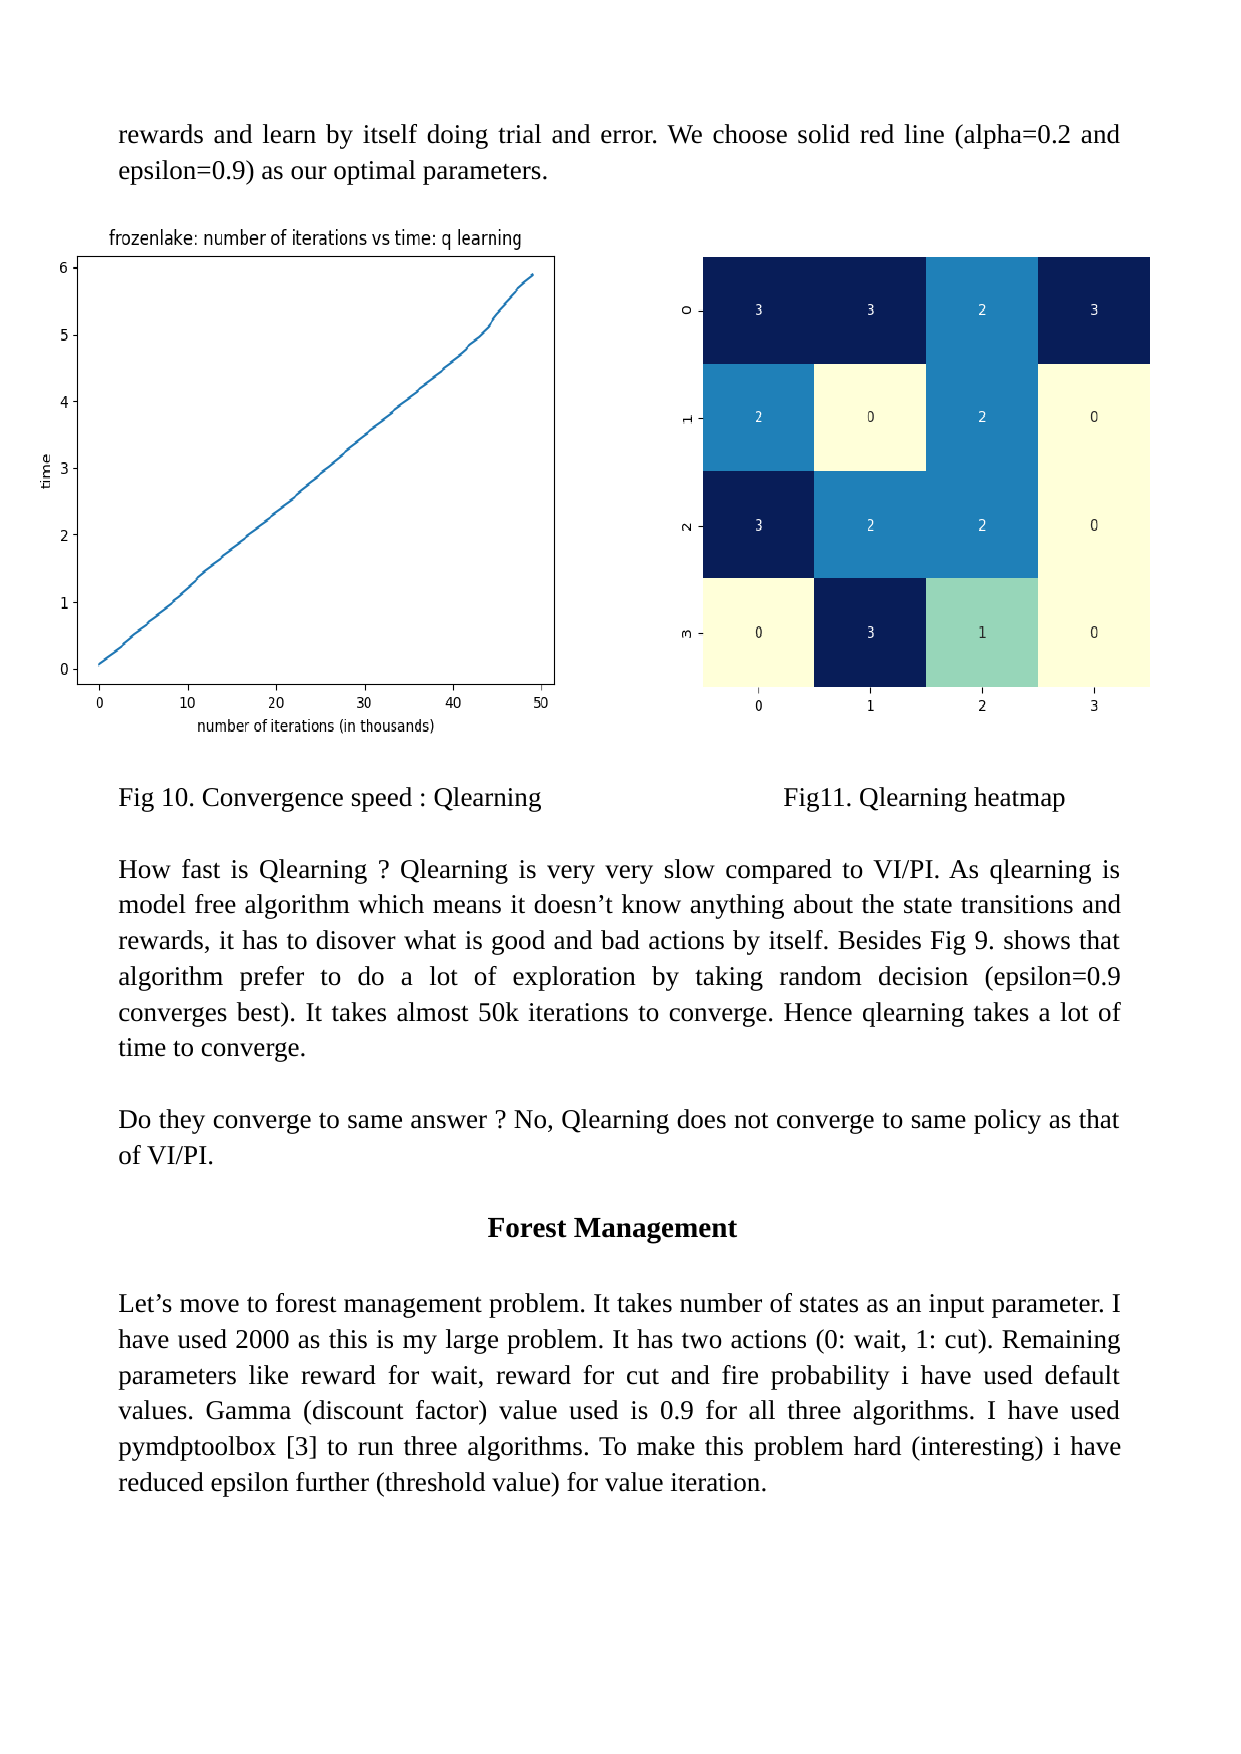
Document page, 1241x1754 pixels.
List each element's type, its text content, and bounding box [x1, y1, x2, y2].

text Do they converge to same answer ? No, Qlearning does not converge to same policy as that of VI/PI. [118, 1103, 1122, 1170]
text Let’s move to forest management problem. It takes number of states as an input parameter. I have used 2000 as this is my large problem. It has two actions (0: wait, 1: cut). Remaining parameters like reward for wait, reward for cut and fire probability i have used default values. Gamma (discount factor) value used is 0.9 for all three algorithms. I have used pymdptoolbox [3] to run three algorithms. To make this problem hard (interesting) i have reduced epsilon further (threshold value) for value iteration. [118, 1287, 1122, 1497]
text rewards and learn by itself doing trial and error. We choose solid red line (alpha=0.2 and epsilon=0.9) as our optimal parameters. [118, 118, 1122, 185]
text Forest Management [118, 1210, 1122, 1244]
text How fast is Qlearning ? Qlearning is very very slow compared to VI/PI. As qlearning is model free algorithm which means it doesn’t know anything about the state transitions and rewards, it has to disover what is good and bad actions by itself. Besides Fig 9. shows that algorithm prefer to do a lot of exploration by taking random decision (epsilon=0.9 converges best). It takes almost 50k iterations to converge. Hence qlearning takes a lot of time to converge. [118, 853, 1122, 1063]
text Fig 10. Convergence speed : Qlearning Fig11. Qlearning heatmap [118, 781, 1122, 813]
picture [0, 189, 615, 746]
picture [630, 191, 1207, 749]
